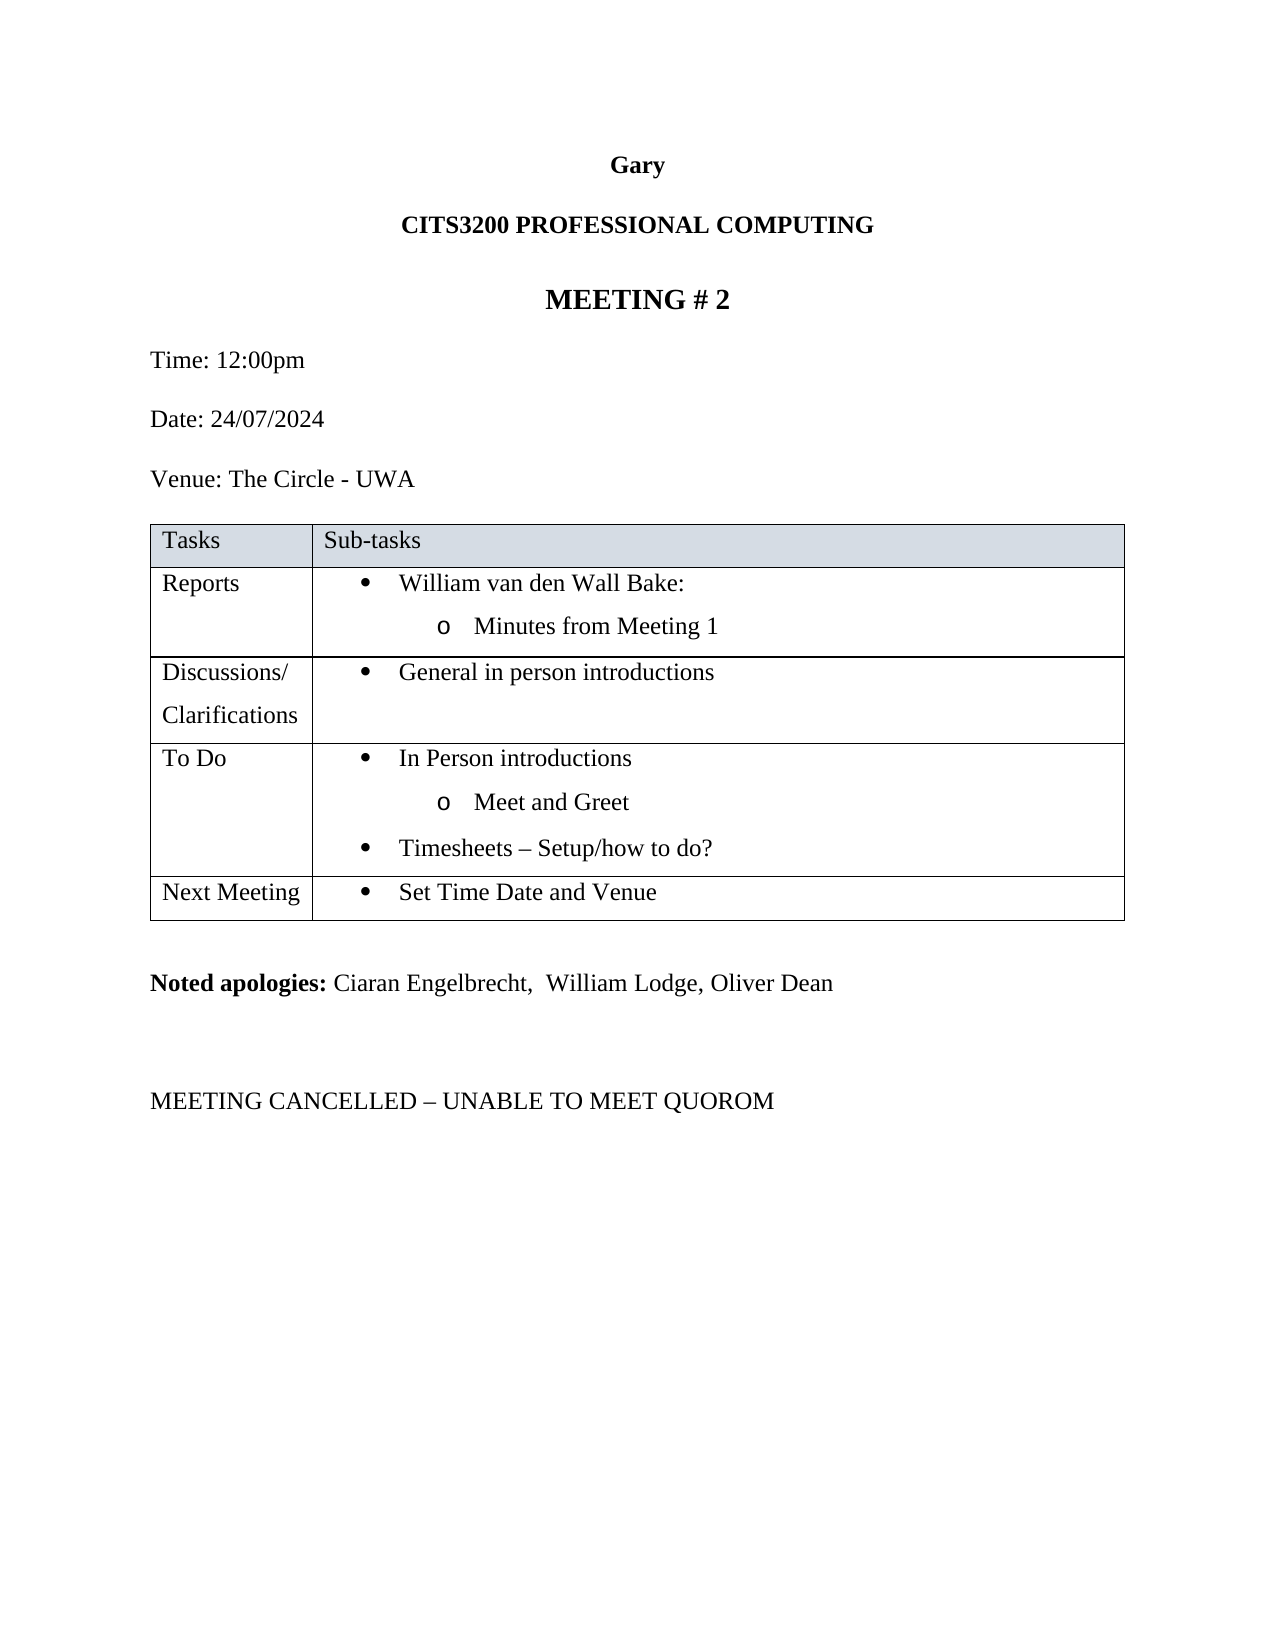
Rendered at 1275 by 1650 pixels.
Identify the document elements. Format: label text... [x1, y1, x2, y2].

table_cell In Person introductions Meet and Greet Timesheets – Setup/how to do? [313, 744, 1124, 876]
text MEETING CANCELLED – UNABLE TO MEET QUOROM [150, 1086, 1125, 1115]
text Time: 12:00pm [150, 345, 1125, 373]
text Noted apologies: Ciaran Engelbrecht, William Lodge, Oliver Dean [150, 968, 1125, 997]
text Date: 24/07/2024 [150, 404, 1125, 433]
table_header Sub-tasks [313, 525, 1124, 567]
text Gary [150, 150, 1125, 179]
table_header Tasks [151, 525, 312, 567]
table_cell Discussions/Clarifications [151, 658, 312, 742]
text CITS3200 PROFESSIONAL COMPUTING [150, 210, 1125, 238]
subtitle MEETING # 2 [150, 282, 1125, 316]
table_cell To Do [151, 744, 312, 876]
table_cell William van den Wall Bake: Minutes from Meeting 1 [313, 568, 1124, 656]
table_cell Set Time Date and Venue [313, 877, 1124, 920]
text Venue: The Circle - UWA [150, 464, 1125, 493]
table_cell Reports [151, 568, 312, 656]
table_cell General in person introductions [313, 658, 1124, 742]
table_cell Next Meeting [151, 877, 312, 920]
